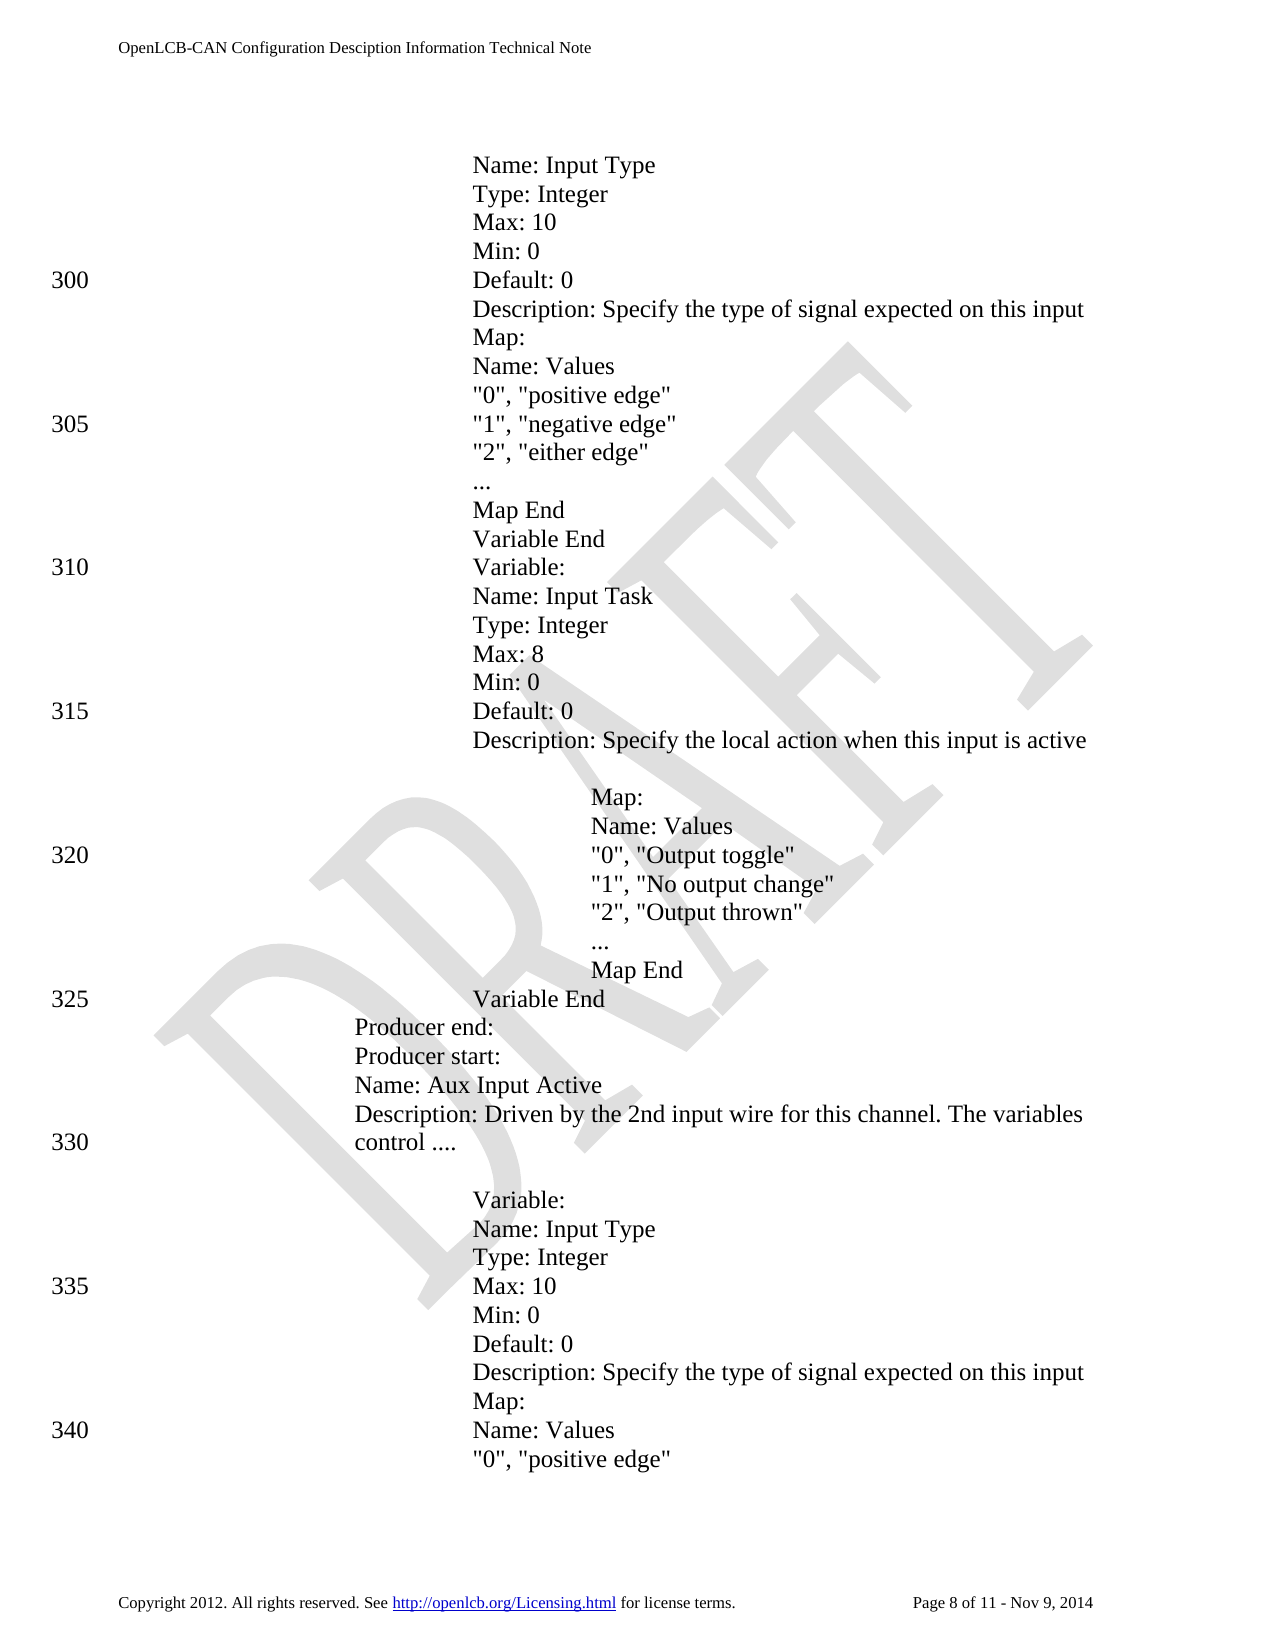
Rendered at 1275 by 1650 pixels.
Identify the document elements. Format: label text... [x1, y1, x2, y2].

text ... [472, 466, 753, 495]
text "2", "Output thrown" [591, 897, 681, 926]
text "2", "either edge" [472, 437, 751, 466]
text Description: Driven by the 2nd input wire for this channel. The variables control .... [354, 1099, 486, 1156]
text Name: Values [591, 811, 607, 829]
text Min: 0 [472, 1300, 1157, 1329]
text "0", "Output toggle" [591, 840, 642, 869]
text [826, 655, 853, 667]
text Producer end: [699, 1012, 1157, 1041]
text [705, 509, 740, 524]
text Name: Values [709, 825, 746, 840]
text Default: 0 [472, 696, 543, 725]
text Variable End [728, 984, 1157, 1012]
text Producer start: [441, 1041, 533, 1070]
text Map: [602, 782, 701, 811]
text Description: Specify the local action when this input is active [472, 725, 563, 754]
text Name: Values [472, 1415, 1157, 1444]
text [1043, 639, 1073, 650]
text "1", "No output change" [843, 869, 1157, 897]
text Min: 0 [549, 667, 756, 696]
text "0", "Output toggle" [680, 840, 787, 869]
text Producer end: [411, 1012, 504, 1041]
text [733, 495, 782, 524]
text [684, 581, 971, 610]
text [675, 524, 913, 552]
text "0", "Output toggle" [804, 840, 1157, 869]
text Variable End [472, 524, 664, 552]
text [703, 926, 1157, 955]
text Type: Integer [472, 179, 1157, 207]
text Name: Values [761, 811, 882, 840]
text Map End [472, 495, 693, 524]
text Producer start: [547, 1041, 1157, 1070]
text Name: Input Task [472, 581, 670, 610]
text [844, 639, 1028, 667]
text Max: 8 [472, 639, 727, 667]
text [985, 581, 1157, 610]
text Default: 0 [799, 696, 1157, 725]
text [773, 495, 885, 524]
text Type: Integer [472, 610, 699, 639]
text "1", "No output change" [591, 869, 661, 897]
text Min: 0 [1044, 667, 1157, 696]
text Name: Values [900, 811, 1157, 840]
text Map: [718, 782, 871, 811]
text Min: 0 [472, 667, 523, 696]
text Variable End [503, 984, 605, 1012]
text Description: Specify the local action when this input is active [828, 725, 1157, 754]
text Default: 0 [591, 696, 785, 725]
text Default: 0 [472, 265, 1157, 294]
text Name: Values [591, 819, 622, 840]
text Map: [472, 1386, 1157, 1415]
text [723, 955, 1157, 984]
text [713, 610, 818, 639]
text [928, 524, 1157, 552]
text Name: Values [472, 351, 837, 380]
text Name: Values [622, 811, 698, 840]
text Description: Driven by the 2nd input wire for this channel. The variables control .... [489, 1099, 1157, 1156]
text [899, 495, 1157, 524]
text Map End [591, 955, 721, 984]
text [956, 552, 1157, 581]
text Producer end: [518, 1012, 662, 1041]
text "0", "positive edge" [472, 380, 808, 409]
text Default: 0 [472, 1329, 1157, 1357]
text Map: [885, 782, 1157, 811]
text Map: [591, 800, 602, 811]
text Min: 0 [798, 667, 1033, 696]
text ... [591, 926, 701, 955]
text [1073, 639, 1157, 667]
text Variable: [472, 552, 636, 581]
text Producer end: [354, 1012, 394, 1041]
text Type: Integer [472, 1242, 1157, 1271]
text [818, 380, 899, 409]
text [815, 610, 1000, 639]
text Description: Specify the type of signal expected on this input [472, 294, 1157, 322]
text Name: Input Type [499, 1214, 1157, 1242]
text "0", "positive edge" [472, 1444, 1157, 1472]
text [870, 466, 1157, 495]
text Name: Aux Input Active [576, 1070, 1157, 1099]
text Max: 10 [472, 207, 1157, 236]
text [665, 552, 942, 581]
text Variable End [623, 984, 721, 1012]
text Max: 10 [472, 1271, 1157, 1300]
text Min: 0 [770, 667, 786, 675]
text [841, 437, 1157, 466]
text Name: Aux Input Active [354, 1070, 449, 1099]
text Min: 0 [472, 236, 1157, 265]
text Variable: [472, 1185, 494, 1214]
text [757, 466, 856, 495]
text [815, 409, 1157, 437]
text Name: Input Type [472, 150, 1157, 179]
text Default: 0 [547, 703, 579, 725]
text [888, 380, 1157, 409]
text "2", "Output thrown" [682, 897, 1157, 926]
text Description: Specify the local action when this input is active [563, 725, 621, 754]
text [1014, 610, 1157, 639]
text [742, 639, 814, 667]
text Producer start: [354, 1041, 423, 1070]
text Variable: [517, 1185, 1157, 1214]
text Description: Specify the type of signal expected on this input [472, 1357, 1157, 1386]
text [859, 351, 1157, 380]
text Description: Specify the local action when this input is active [634, 725, 814, 754]
text "1", "No output change" [670, 869, 815, 897]
text "1", "negative edge" [472, 409, 779, 437]
text Name: Aux Input Active [467, 1070, 562, 1099]
text Map: [472, 322, 1157, 351]
text [763, 437, 827, 466]
